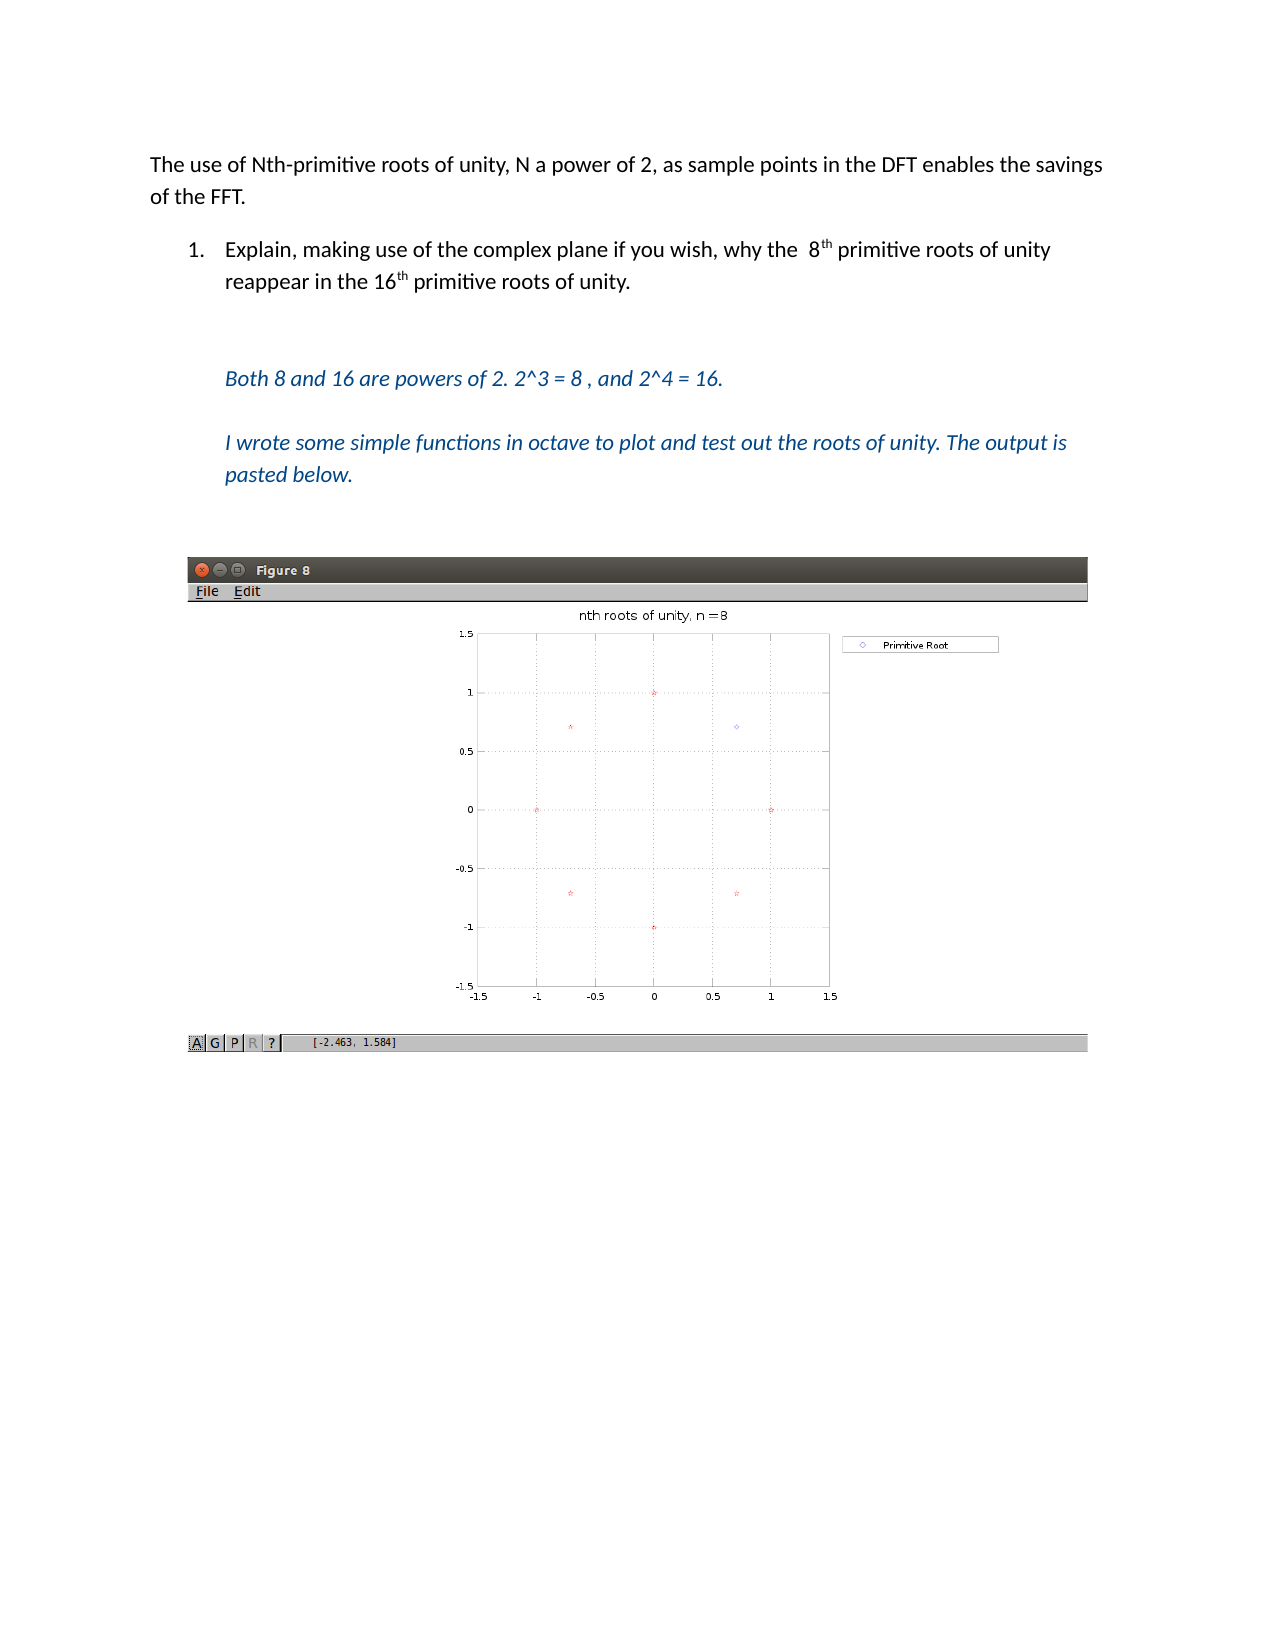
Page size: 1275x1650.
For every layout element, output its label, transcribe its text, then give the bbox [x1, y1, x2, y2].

list Explain, making use of the complex plane if you wish, why the 8th primitive roots of unity reappear in the 16th primitive roots of unity. [187, 235, 1125, 295]
list I wrote some simple functions in octave to plot and test out the roots of unity. The output is pasted below. [225, 428, 1125, 488]
text The use of Nth-primitive roots of unity, N a power of 2, as sample points in the DFT enables the savings of the FFT. [150, 150, 1125, 210]
list Both 8 and 16 are powers of 2. 2^3 = 8 , and 2^4 = 16. [225, 364, 1125, 392]
picture [187, 557, 1088, 1052]
